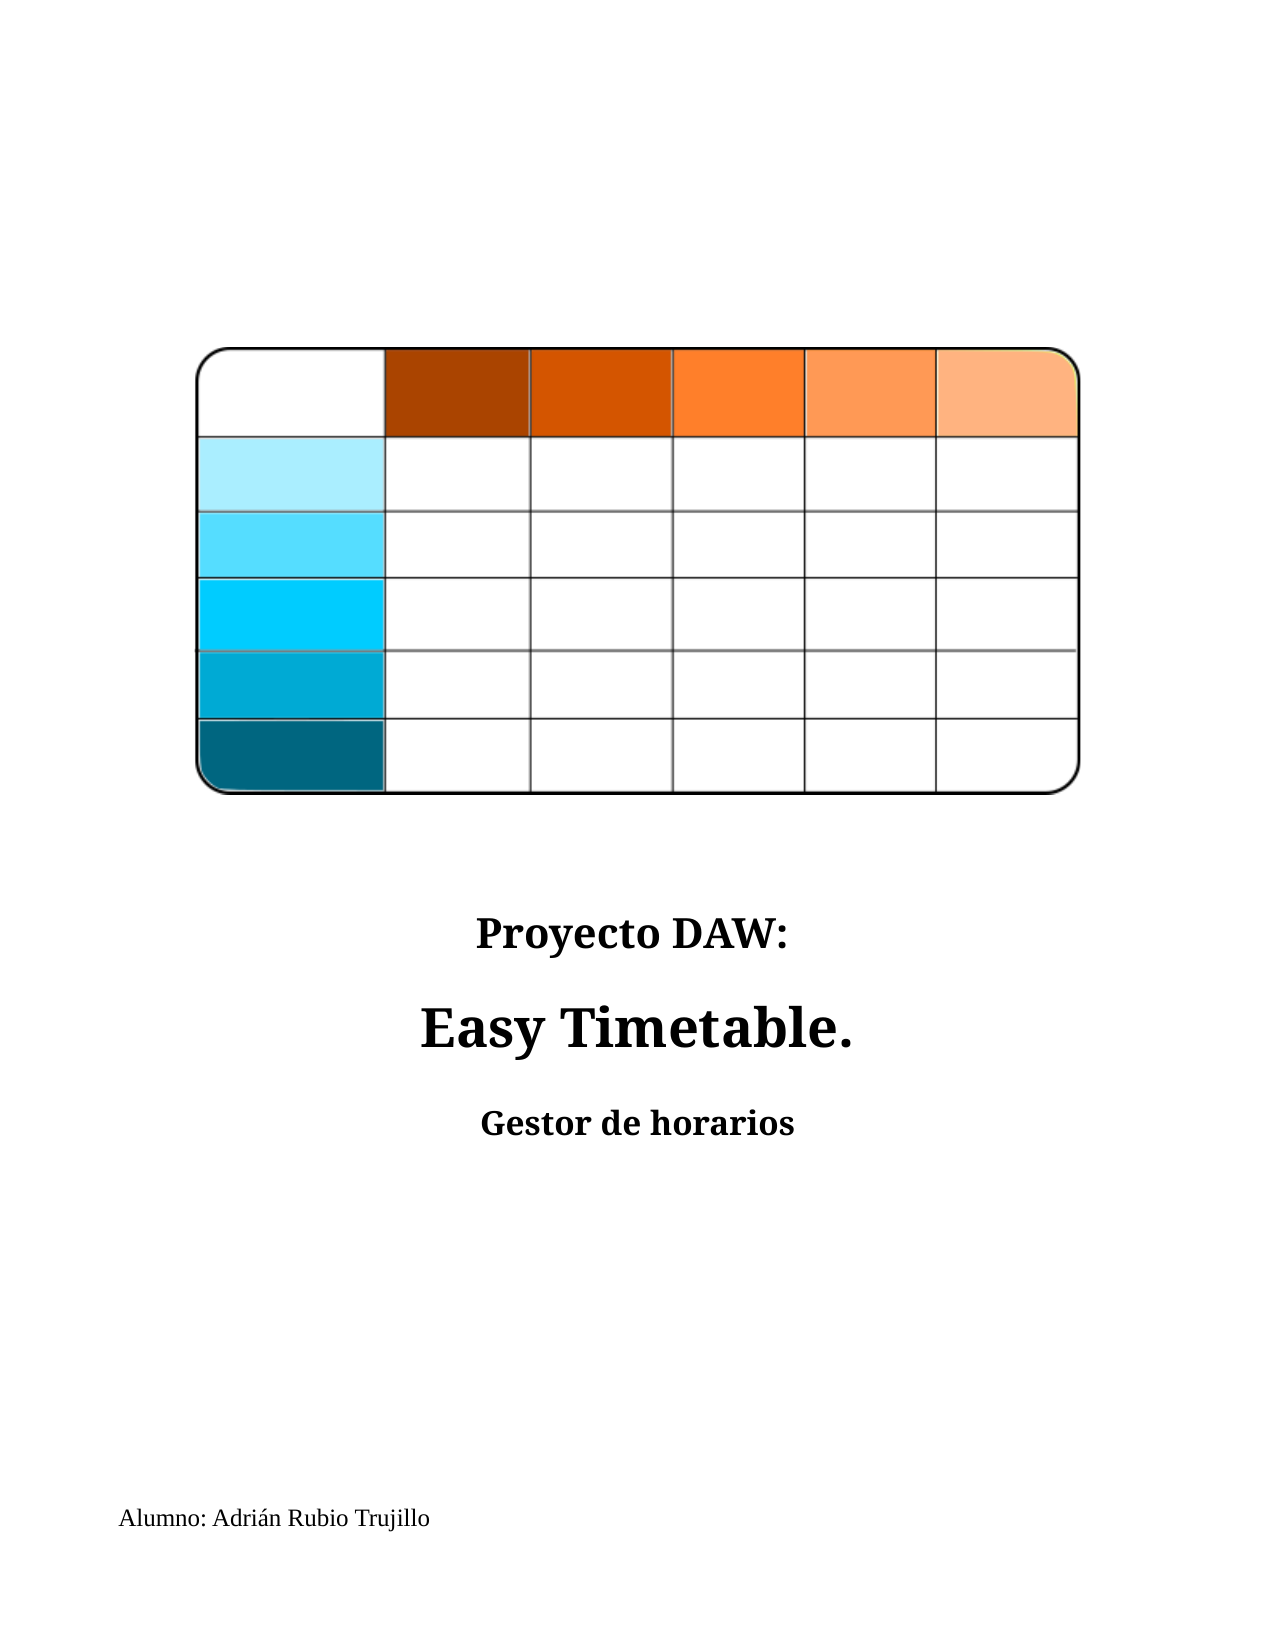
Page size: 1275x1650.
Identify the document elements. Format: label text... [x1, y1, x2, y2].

text Easy Timetable. [118, 989, 1157, 1063]
picture [194, 347, 1081, 795]
text Gestor de horarios [118, 1100, 1157, 1145]
text Proyecto DAW: [118, 904, 1157, 961]
